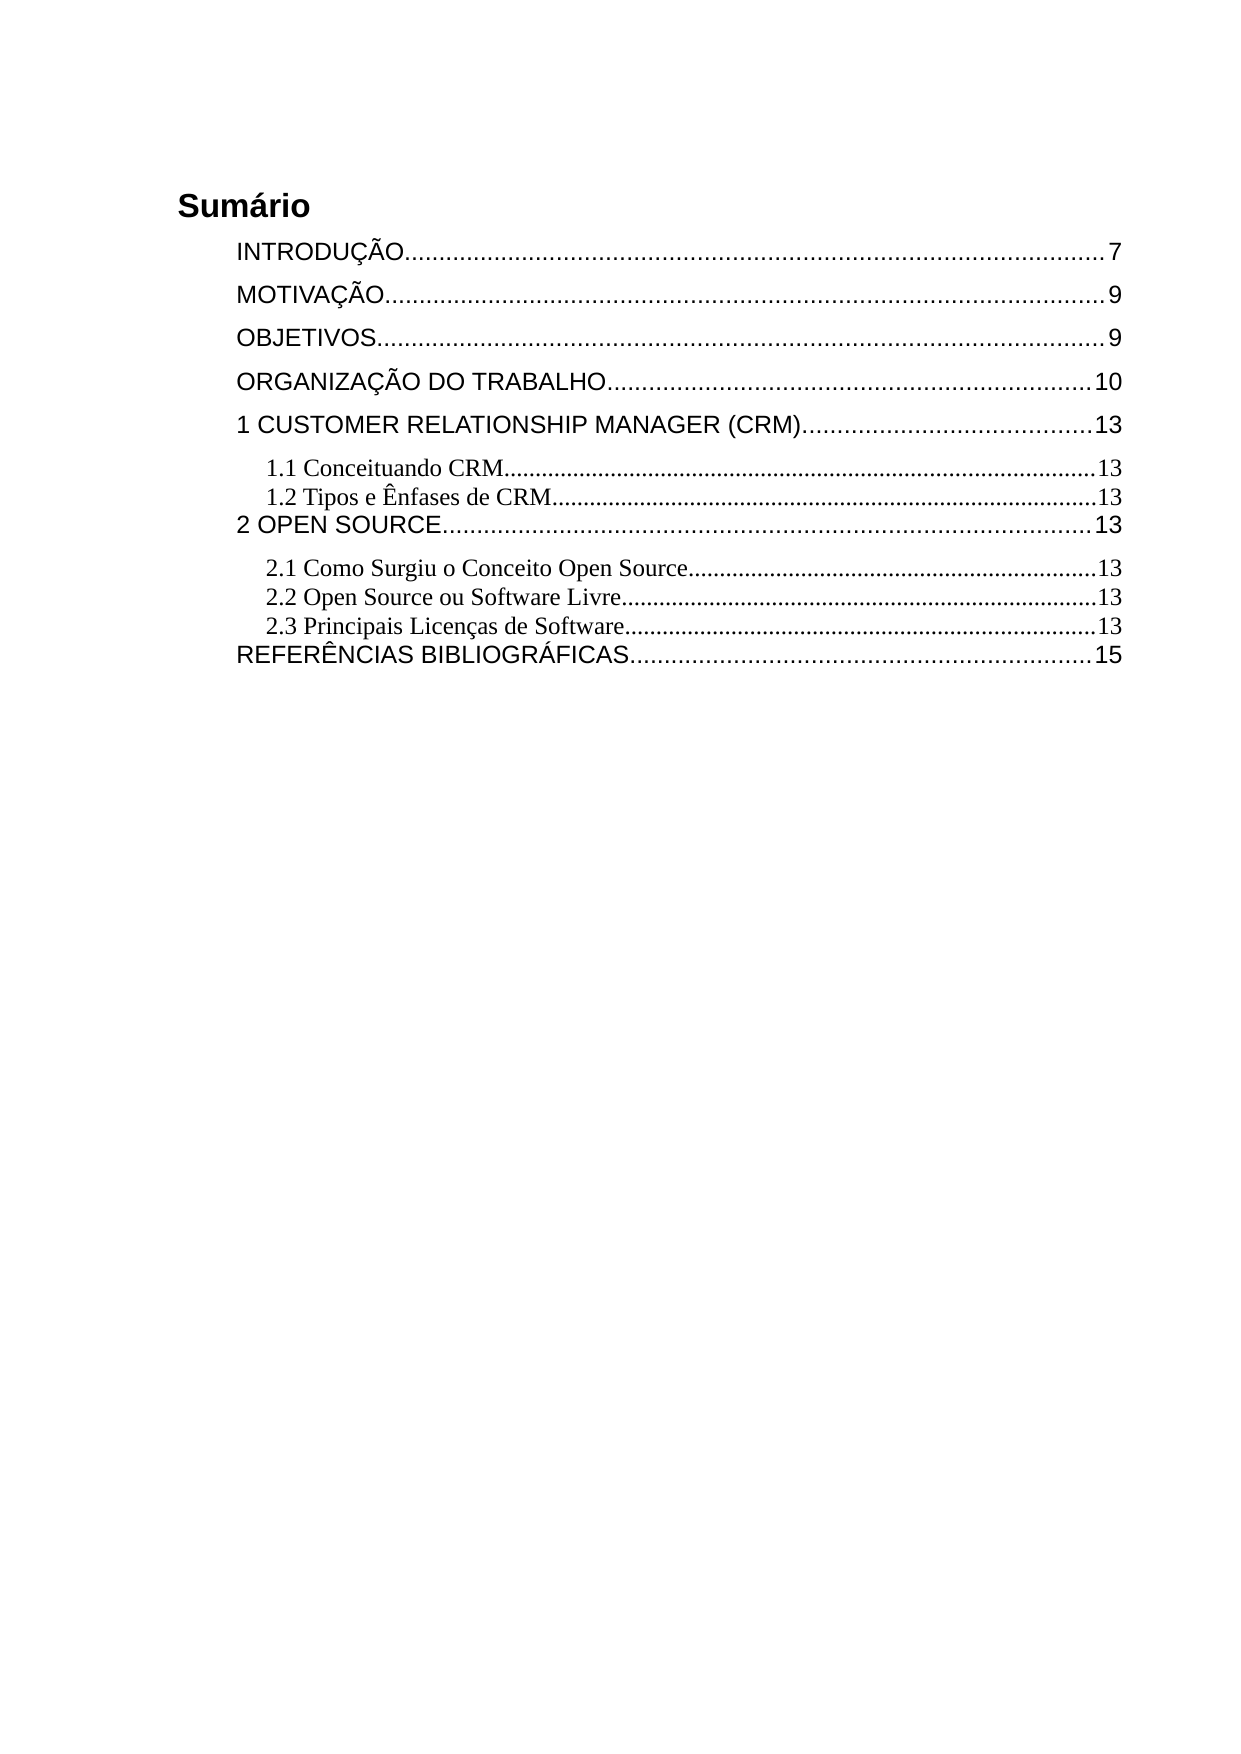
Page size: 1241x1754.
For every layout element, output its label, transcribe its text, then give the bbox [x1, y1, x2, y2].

text 2 OPEN SOURCE 13 [236, 510, 1122, 539]
text ORGANIZAÇÃO DO TRABALHO 10 [236, 367, 1122, 395]
text 2.1 Como Surgiu o Conceito Open Source 13 [266, 553, 1122, 582]
text 1.1 Conceituando CRM 13 [266, 453, 1122, 482]
text REFERÊNCIAS BIBLIOGRÁFICAS 15 [236, 640, 1122, 668]
text INTRODUÇÃO 7 [236, 237, 1122, 266]
subtitle Sumário [177, 186, 1122, 225]
text 2.2 Open Source ou Software Livre 13 [266, 582, 1122, 611]
text OBJETIVOS 9 [236, 323, 1122, 352]
text 2.3 Principais Licenças de Software 13 [266, 611, 1122, 640]
text 1 CUSTOMER RELATIONSHIP MANAGER (CRM) 13 [236, 410, 1122, 438]
text 1.2 Tipos e Ênfases de CRM 13 [266, 482, 1122, 510]
text MOTIVAÇÃO 9 [236, 280, 1122, 309]
